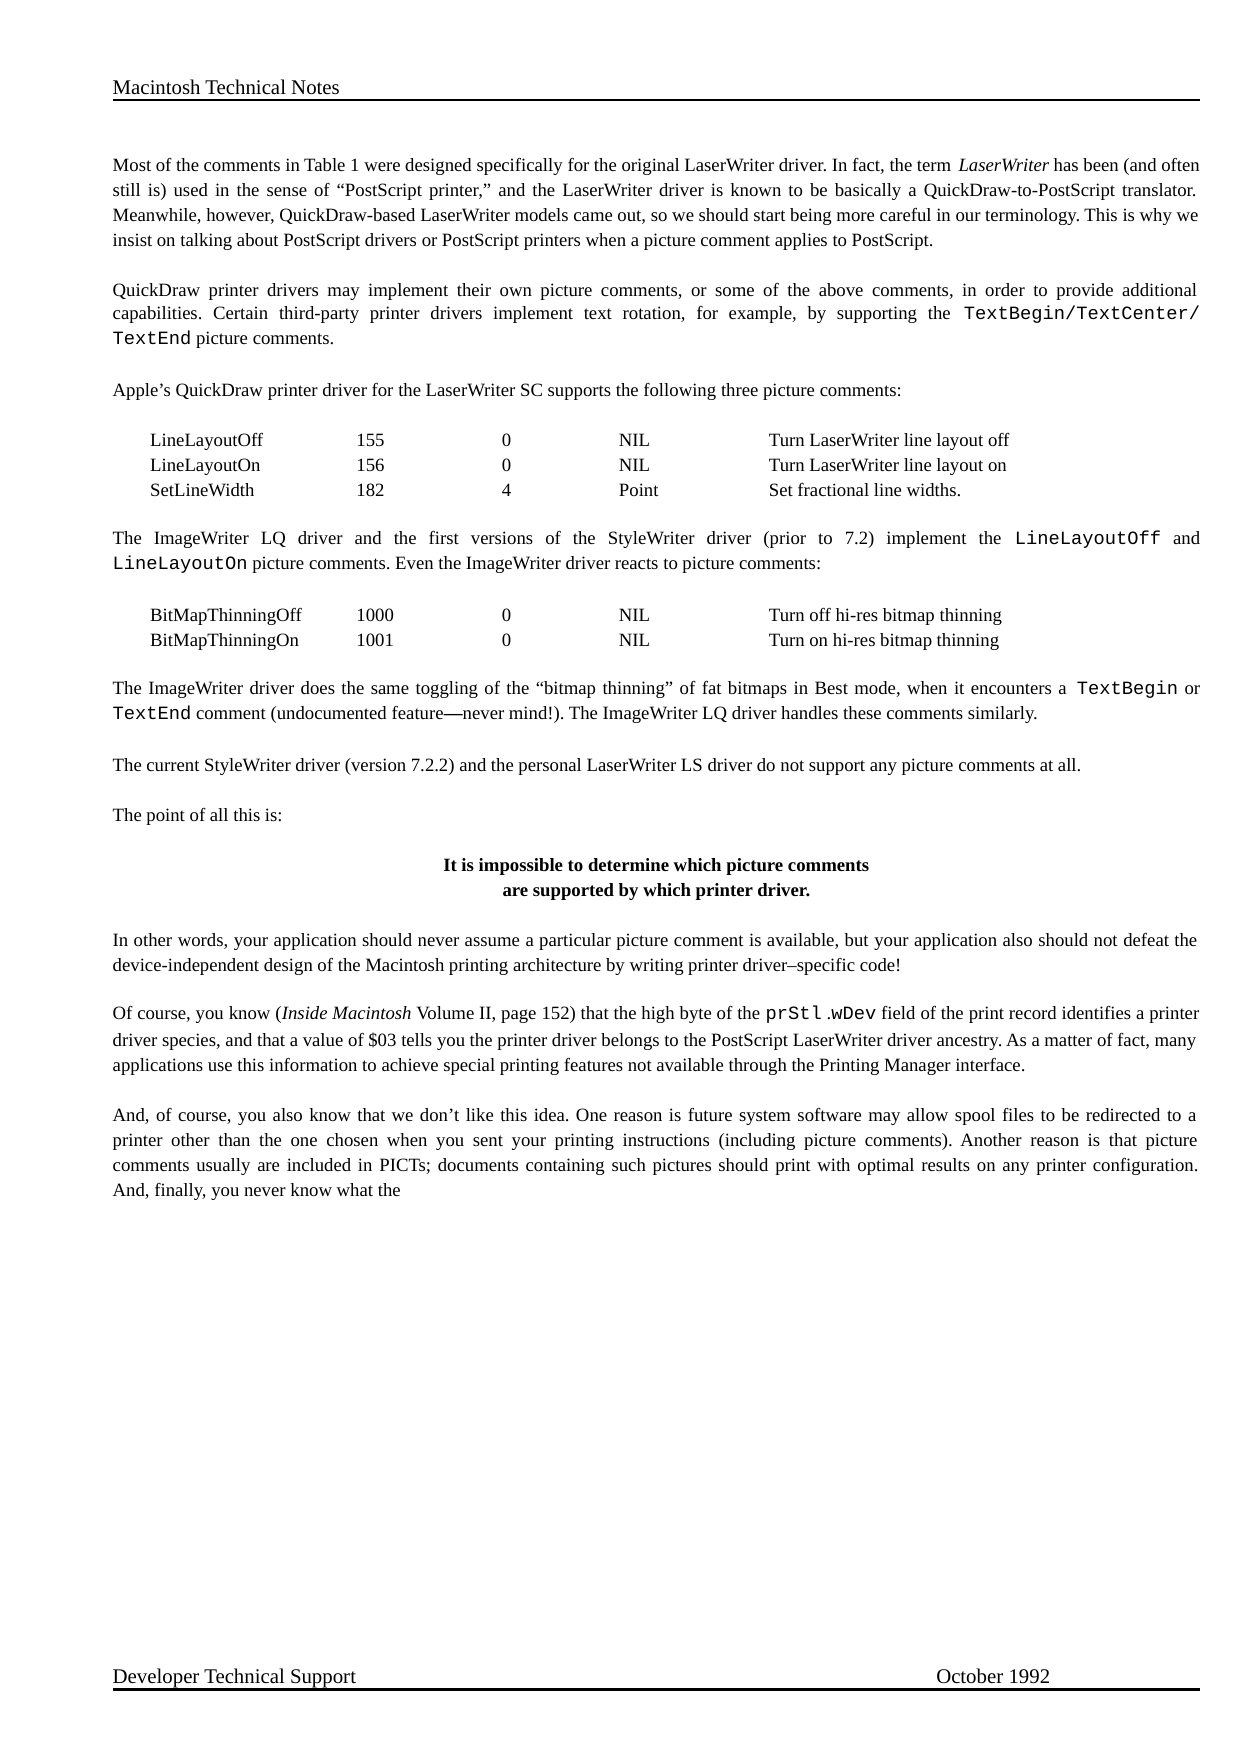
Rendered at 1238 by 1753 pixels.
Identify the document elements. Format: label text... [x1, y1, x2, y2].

text are supported by which printer driver. [262, 875, 1050, 900]
text LineLayoutOff 155 0 NIL Turn LaserWriter line layout off [112, 425, 1200, 450]
text In other words, your application should never assume a particular picture comment is available, but your application also should not defeat the device-independent design of the Macintosh printing architecture by writing printer driver–specific code! [112, 925, 1200, 975]
text SetLineWidth 182 4 Point Set fractional line widths. [112, 475, 1200, 500]
text LineLayoutOn 156 0 NIL Turn LaserWriter line layout on [112, 450, 1200, 475]
text BitMapThinningOn 1001 0 NIL Turn on hi-res bitmap thinning [112, 625, 1200, 650]
text The current StyleWriter driver (version 7.2.2) and the personal LaserWriter LS driver do not support any picture comments at all. [112, 750, 1200, 775]
text It is impossible to determine which picture comments [262, 850, 1050, 875]
text The point of all this is: [112, 800, 1200, 825]
text Apple’s QuickDraw printer driver for the LaserWriter SC supports the following three picture comments: [112, 375, 1200, 400]
text BitMapThinningOff 1000 0 NIL Turn off hi-res bitmap thinning [112, 600, 1200, 625]
text And, of course, you also know that we don’t like this idea. One reason is future system software may allow spool files to be redirected to a printer other than the one chosen when you sent your printing instructions (including picture comments). Another reason is that picture comments usually are included in PICTs; documents containing such pictures should print with optimal results on any printer configuration. And, finally, you never know what the [112, 1100, 1200, 1200]
text Most of the comments in Table 1 were designed specifically for the original LaserWriter driver. In fact, the term LaserWriter has been (and often still is) used in the sense of “PostScript printer,” and the LaserWriter driver is known to be basically a QuickDraw-to-PostScript translator. Meanwhile, however, QuickDraw-based LaserWriter models came out, so we should start being more careful in our terminology. This is why we insist on talking about PostScript drivers or PostScript printers when a picture comment applies to PostScript. [112, 150, 1200, 250]
text The ImageWriter LQ driver and the first versions of the StyleWriter driver (prior to 7.2) implement the LineLayoutOff and LineLayoutOn picture comments. Even the ImageWriter driver reacts to picture comments: [112, 525, 1200, 575]
text Of course, you know (Inside Macintosh Volume II, page 152) that the high byte of the prStl .wDev field of the print record identifies a printer driver species, and that a value of $03 tells you the printer driver belongs to the PostScript LaserWriter driver ancestry. As a matter of fact, many applications use this information to achieve special printing features not available through the Printing Manager interface. [112, 1000, 1200, 1075]
text QuickDraw printer drivers may implement their own picture comments, or some of the above comments, in order to provide additional capabilities. Certain third-party printer drivers implement text rotation, for example, by supporting the TextBegin/TextCenter/ TextEnd picture comments. [112, 275, 1200, 350]
text The ImageWriter driver does the same toggling of the “bitmap thinning” of fat bitmaps in Best mode, when it encounters a TextBegin or TextEnd comment (undocumented feature—never mind!). The ImageWriter LQ driver handles these comments similarly. [112, 675, 1200, 725]
